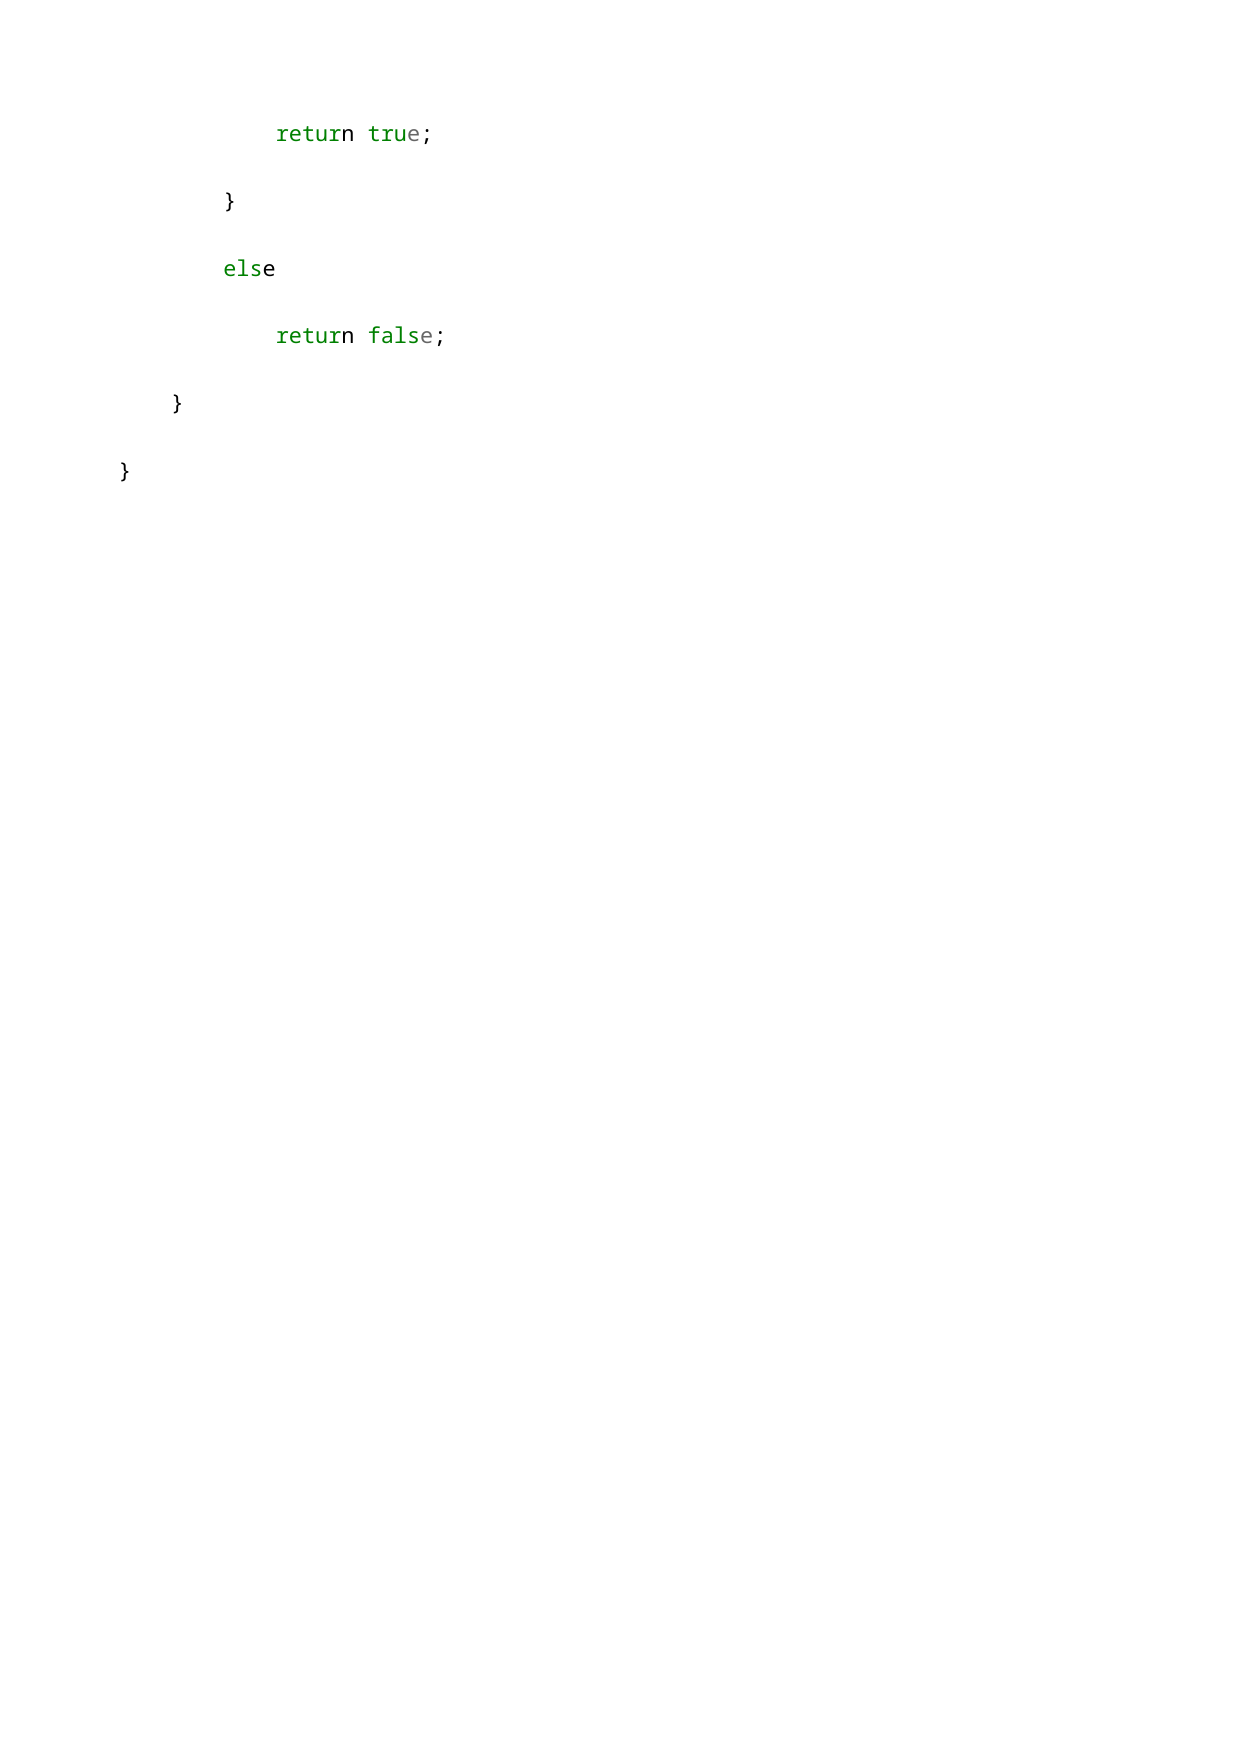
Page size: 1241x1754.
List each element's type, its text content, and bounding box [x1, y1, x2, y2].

subtitle } [118, 387, 1122, 417]
subtitle else [118, 253, 1122, 282]
subtitle return true; [118, 118, 1122, 148]
subtitle } [118, 185, 1122, 215]
subtitle } [118, 454, 1122, 484]
subtitle return false; [118, 320, 1122, 350]
